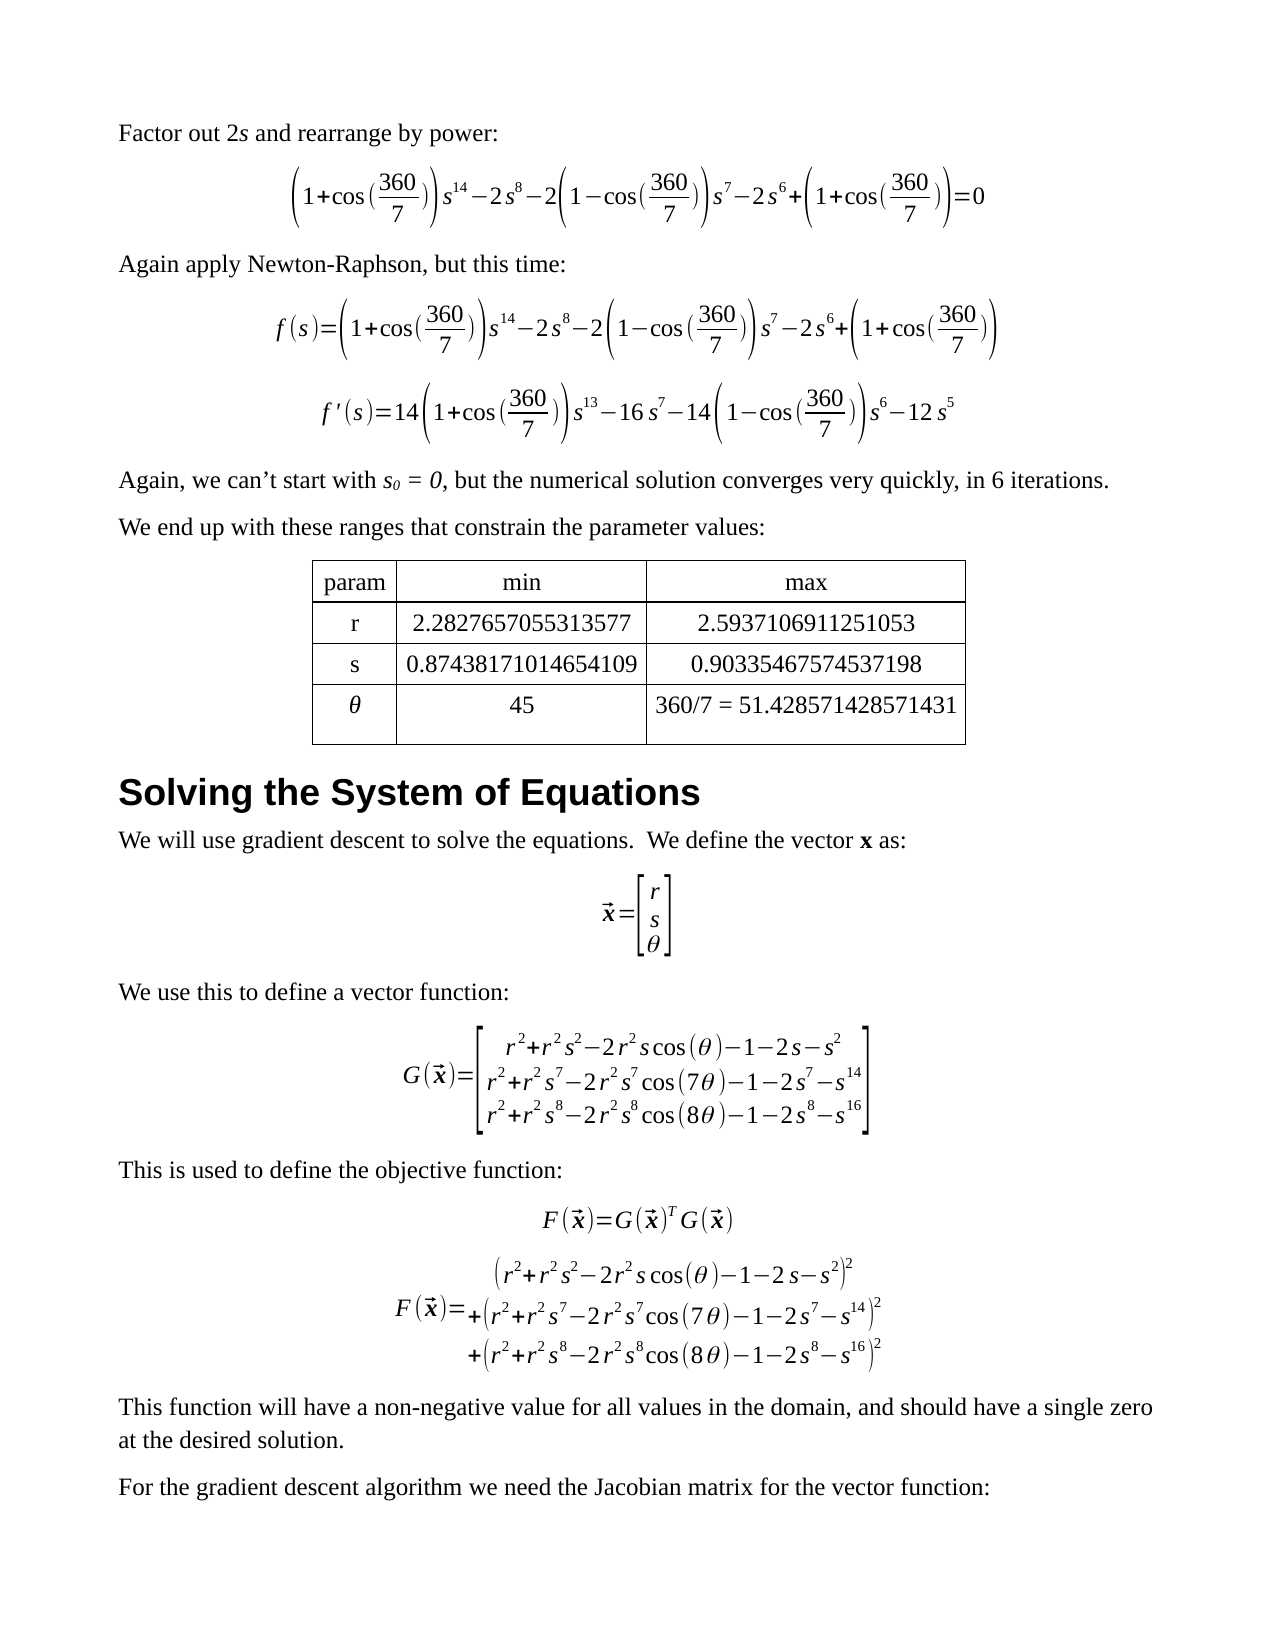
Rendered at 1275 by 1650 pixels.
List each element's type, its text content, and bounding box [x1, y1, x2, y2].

table_header param [313, 561, 396, 601]
subtitle Solving the System of Equations [118, 770, 1157, 813]
table_header min [397, 561, 646, 601]
text Factor out 2s and rearrange by power: [118, 118, 1157, 147]
text This is used to define the objective function: [118, 1155, 1157, 1183]
text We end up with these ranges that constrain the parameter values: [118, 512, 1157, 541]
table_cell 0.90335467574537198 [647, 644, 965, 684]
text This function will have a non-negative value for all values in the domain, and should have a single zero at the desired solution. [118, 1392, 1157, 1454]
table_cell 2.5937106911251053 [647, 603, 965, 643]
table_cell r [313, 603, 396, 643]
table_cell 2.2827657055313577 [397, 603, 646, 643]
text We use this to define a vector function: [118, 977, 1157, 1006]
text We will use gradient descent to solve the equations. We define the vector x as: [118, 826, 1157, 854]
table_cell 45 [397, 685, 646, 744]
table_cell s [313, 644, 396, 684]
table_cell θ [313, 685, 396, 744]
table_cell 0.87438171014654109 [397, 644, 646, 684]
table_header max [647, 561, 965, 601]
table_cell 360/7 = 51.428571428571431 [647, 685, 965, 744]
text Again, we can’t start with s0 = 0, but the numerical solution converges very quickly, in 6 iterations. [118, 465, 1157, 494]
text Again apply Newton-Raphson, but this time: [118, 249, 1157, 278]
text For the gradient descent algorithm we need the Jacobian matrix for the vector function: [118, 1472, 1157, 1501]
